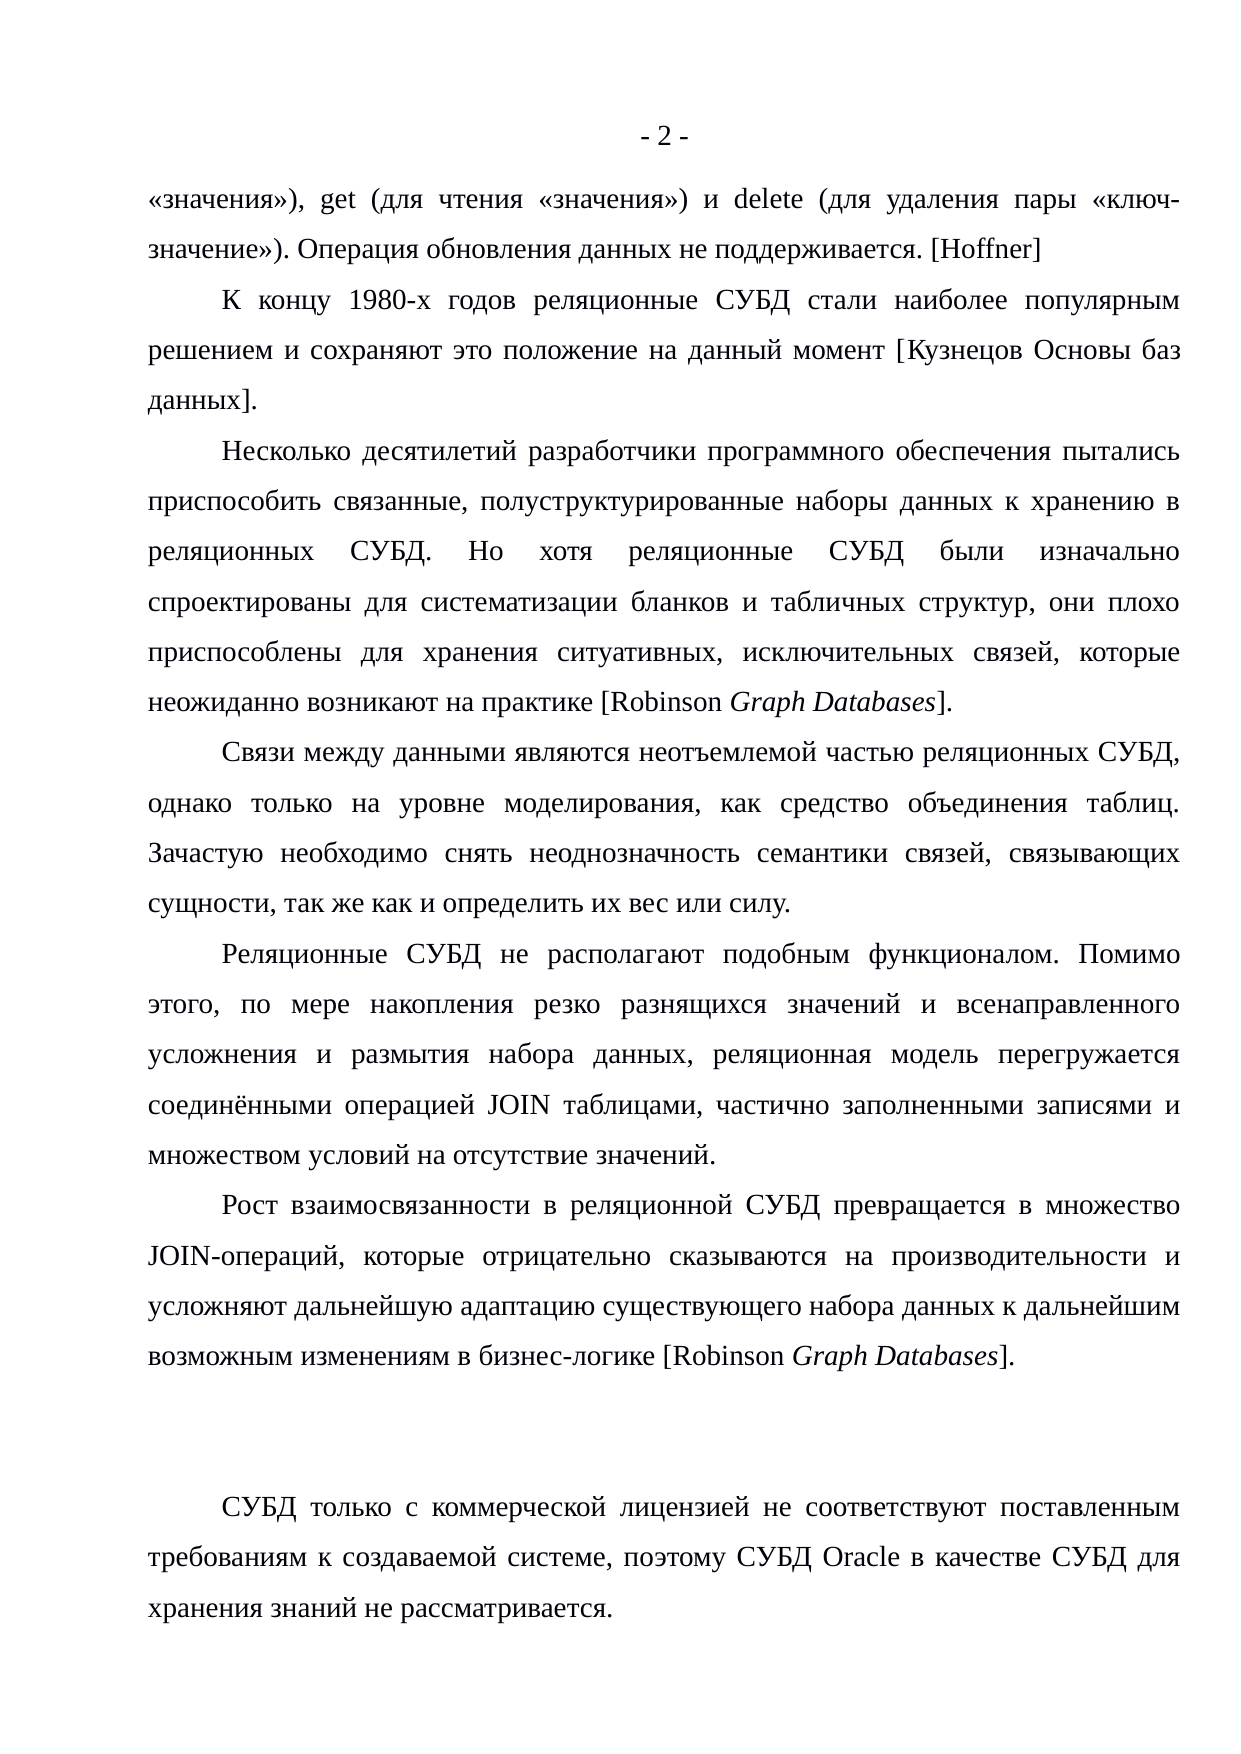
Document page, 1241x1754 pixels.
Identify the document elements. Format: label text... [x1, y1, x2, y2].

text «значения»), get (для чтения «значения») и delete (для удаления пары «ключ-значение»). Операция обновления данных не поддерживается. [Hoffner] [148, 181, 1181, 265]
text Связи между данными являются неотъемлемой частью реляционных СУБД, однако только на уровне моделирования, как средство объединения таблиц. Зачастую необходимо снять неоднозначность семантики связей, связывающих сущности, так же как и определить их вес или силу. [148, 734, 1181, 919]
text Несколько десятилетий разработчики программного обеспечения пытались приспособить связанные, полуструктурированные наборы данных к хранению в реляционных СУБД. Но хотя реляционные СУБД были изначально спроектированы для систематизации бланков и табличных структур, они плохо приспособлены для хранения ситуативных, исключительных связей, которые неожиданно возникают на практике [Robinson Graph Databases]. [148, 433, 1181, 718]
text Реляционные СУБД не располагают подобным функционалом. Помимо этого, по мере накопления резко разнящихся значений и всенаправленного усложнения и размытия набора данных, реляционная модель перегружается соединёнными операцией JOIN таблицами, частично заполненными записями и множеством условий на отсутствие значений. [148, 936, 1181, 1171]
text Рост взаимосвязанности в реляционной СУБД превращается в множество JOIN-операций, которые отрицательно сказываются на производительности и усложняют дальнейшую адаптацию существующего набора данных к дальнейшим возможным изменениям в бизнес-логике [Robinson Graph Databases]. [148, 1187, 1181, 1372]
text К концу 1980-х годов реляционные СУБД стали наиболее популярным решением и сохраняют это положение на данный момент [Кузнецов Основы баз данных]. [148, 282, 1181, 416]
text СУБД только с коммерческой лицензией не соответствуют поставленным требованиям к создаваемой системе, поэтому СУБД Oracle в качестве СУБД для хранения знаний не рассматривается. [148, 1489, 1181, 1623]
